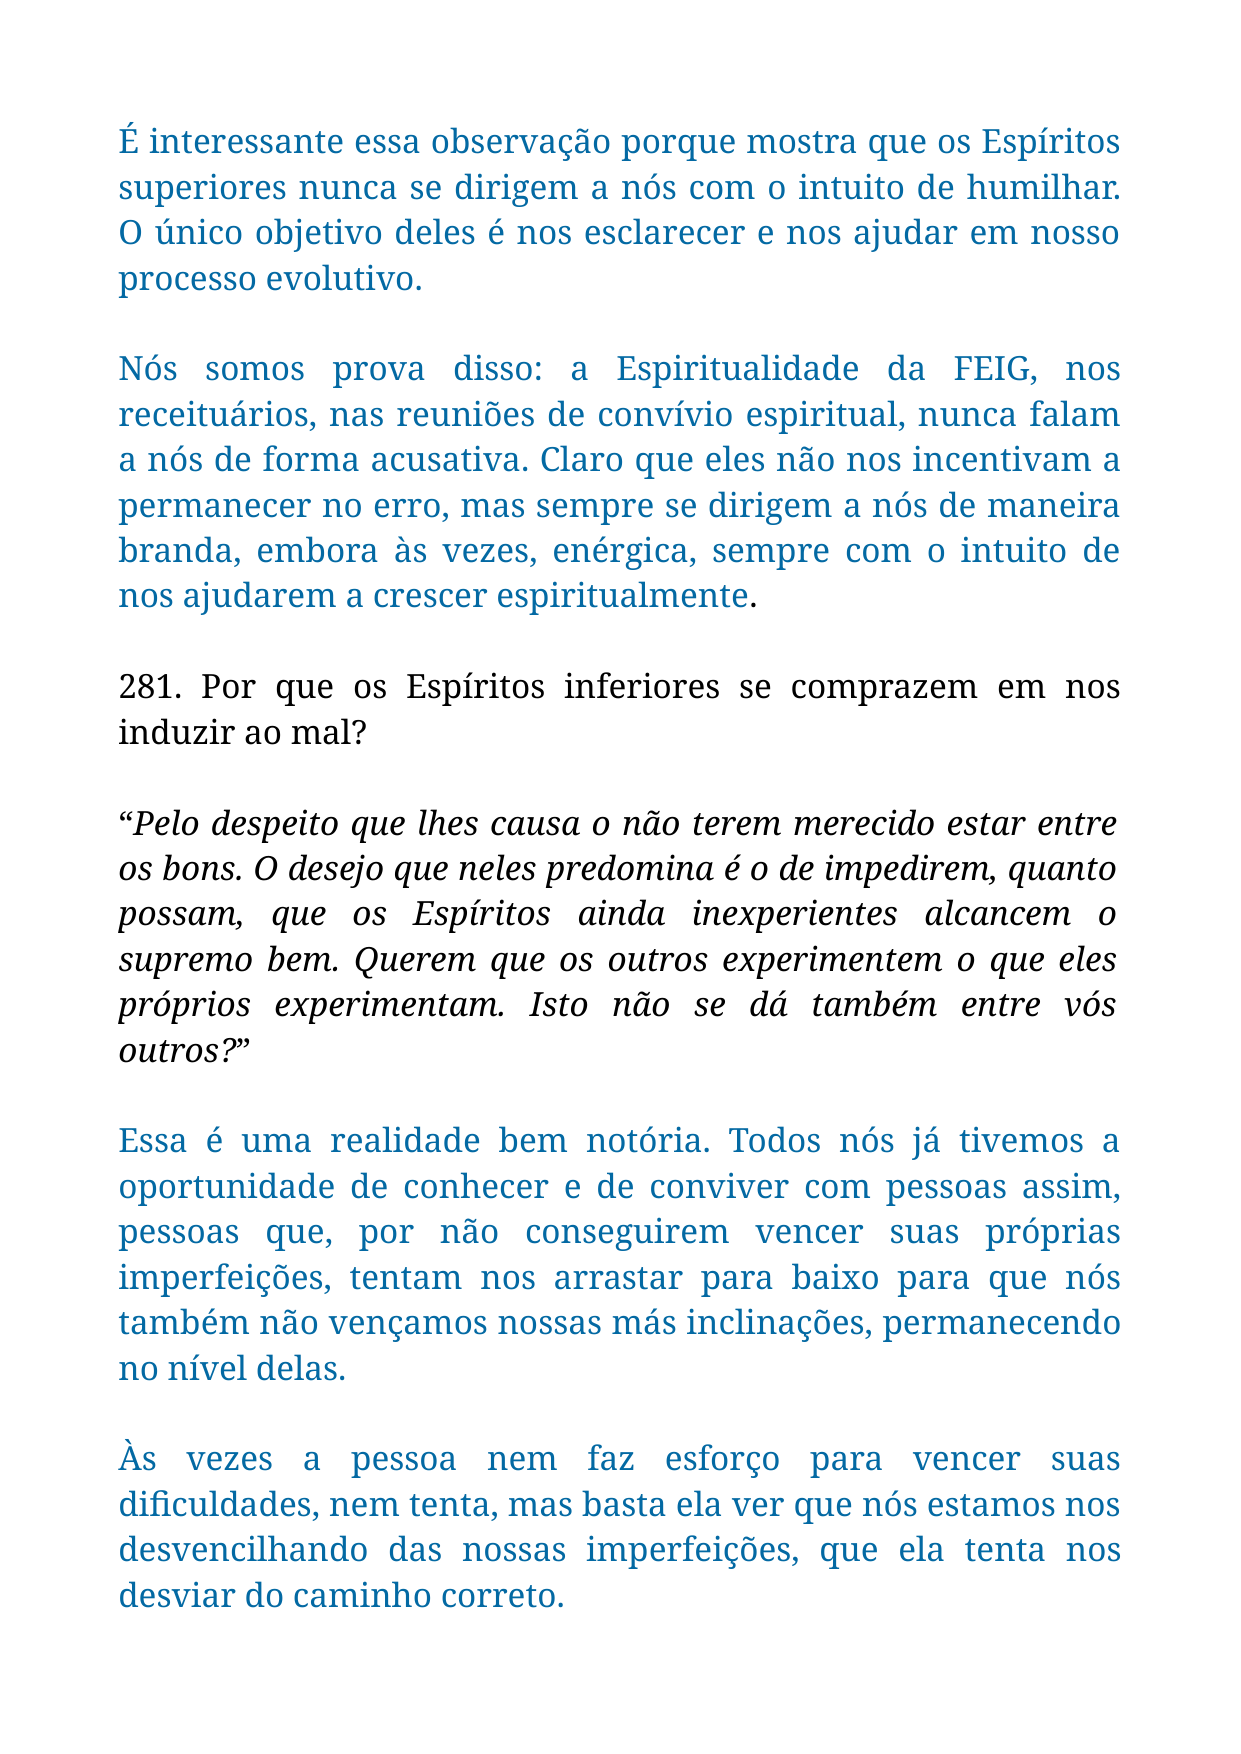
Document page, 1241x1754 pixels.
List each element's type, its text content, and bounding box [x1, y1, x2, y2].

text 281. Por que os Espíritos inferiores se comprazem em nos induzir ao mal? [118, 663, 1122, 754]
text Nós somos prova disso: a Espiritualidade da FEIG, nos receituários, nas reuniões de convívio espiritual, nunca falam a nós de forma acusativa. Claro que eles não nos incentivam a permanecer no erro, mas sempre se dirigem a nós de maneira branda, embora às vezes, enérgica, sempre com o intuito de nos ajudarem a crescer espiritualmente. [118, 345, 1122, 618]
text Às vezes a pessoa nem faz esforço para vencer suas dificuldades, nem tenta, mas basta ela ver que nós estamos nos desvencilhando das nossas imperfeições, que ela tenta nos desviar do caminho correto. [118, 1435, 1122, 1617]
text É interessante essa observação porque mostra que os Espíritos superiores nunca se dirigem a nós com o intuito de humilhar. O único objetivo deles é nos esclarecer e nos ajudar em nosso processo evolutivo. [118, 118, 1122, 300]
text “Pelo despeito que lhes causa o não terem merecido estar entre os bons. O desejo que neles predomina é o de impedirem, quanto possam, que os Espíritos ainda inexperientes alcancem o supremo bem. Querem que os outros experimentem o que eles próprios experimentam. Isto não se dá também entre vós outros?” [118, 799, 1122, 1072]
text Essa é uma realidade bem notória. Todos nós já tivemos a oportunidade de conhecer e de conviver com pessoas assim, pessoas que, por não conseguirem vencer suas próprias imperfeições, tentam nos arrastar para baixo para que nós também não vençamos nossas más inclinações, permanecendo no nível delas. [118, 1117, 1122, 1390]
